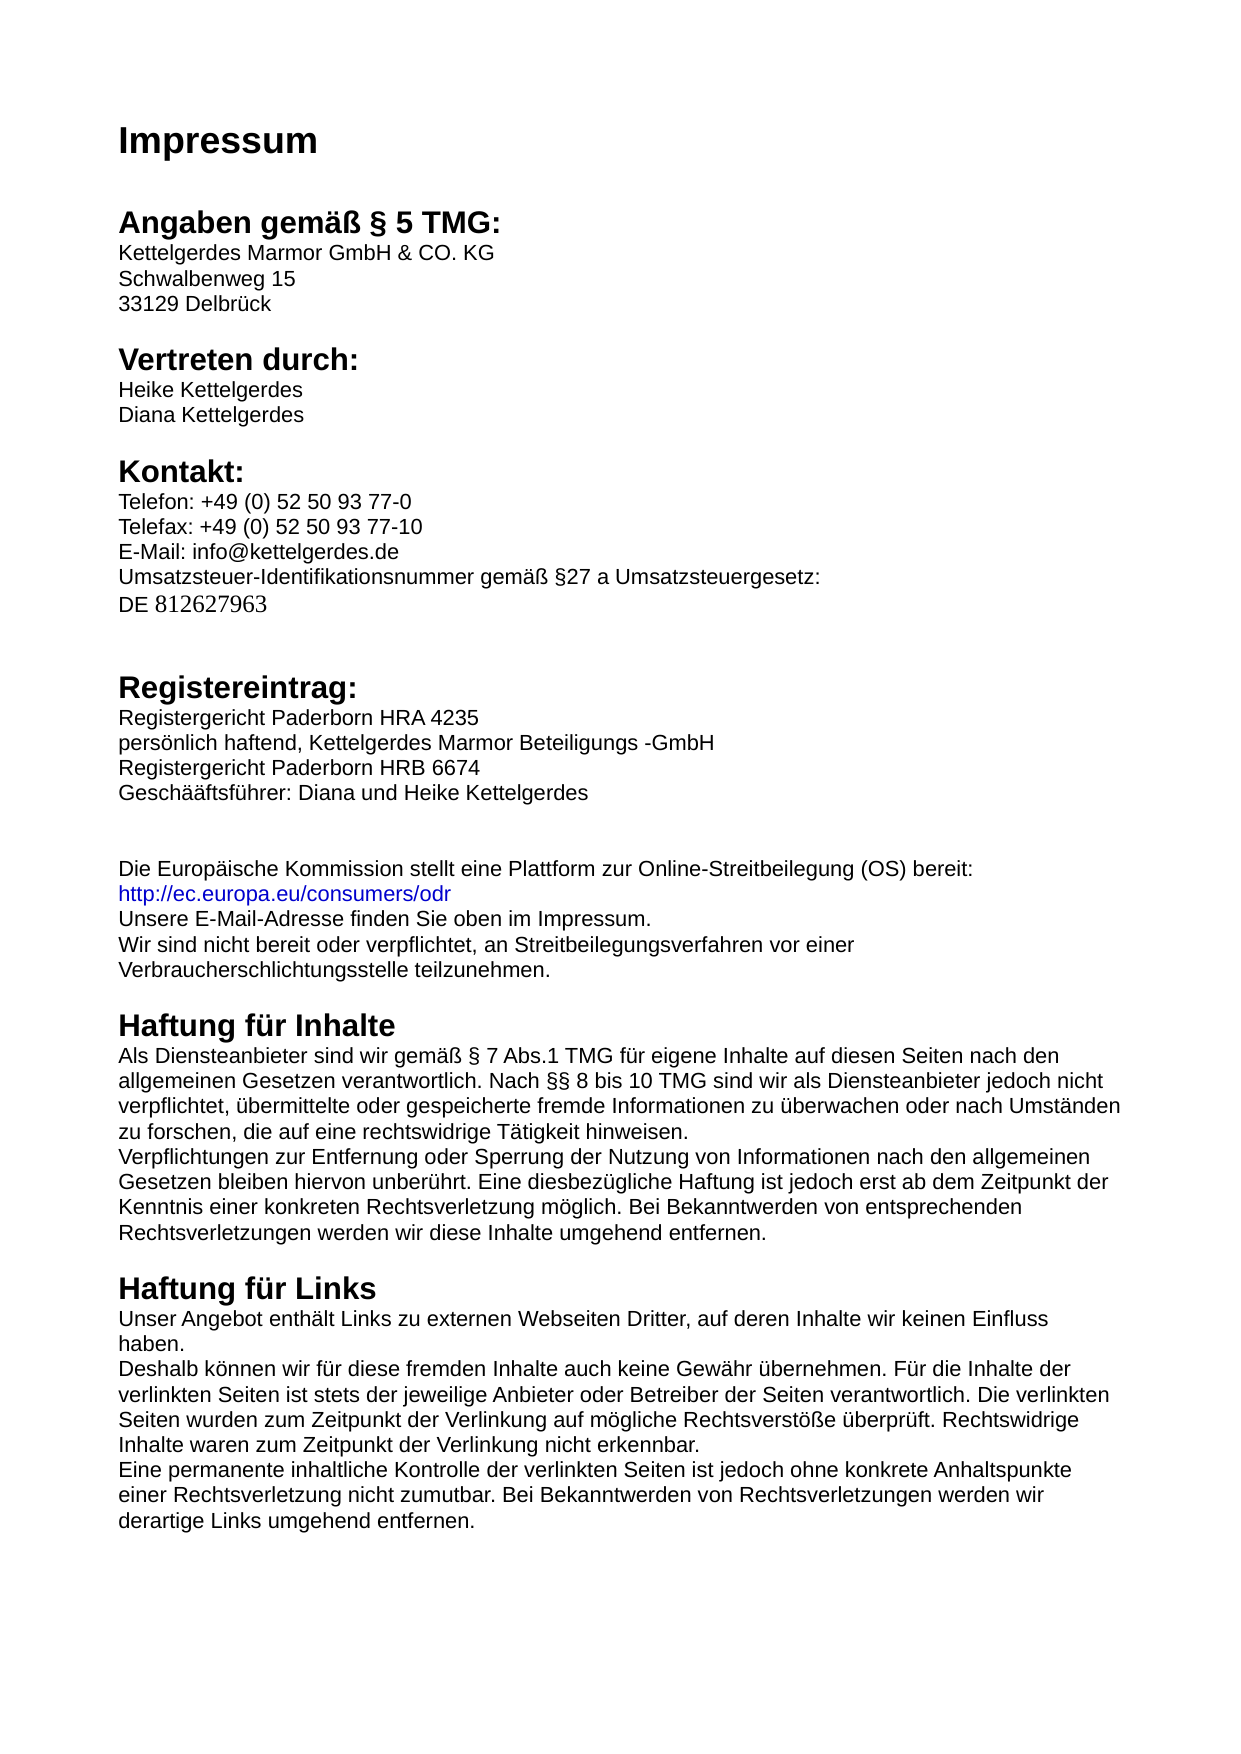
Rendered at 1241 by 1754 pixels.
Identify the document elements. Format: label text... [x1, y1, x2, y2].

text Diana Kettelgerdes [118, 402, 1122, 427]
text Eine permanente inhaltliche Kontrolle der verlinkten Seiten ist jedoch ohne konkrete Anhaltspunkte einer Rechtsverletzung nicht zumutbar. Bei Bekanntwerden von Rechtsverletzungen werden wir derartige Links umgehend entfernen. [118, 1457, 1122, 1533]
text Die Europäische Kommission stellt eine Plattform zur Online-Streitbeilegung (OS) bereit: [118, 856, 1122, 881]
text Registergericht Paderborn HRA 4235 persönlich haftend, Kettelgerdes Marmor Beteiligungs -GmbH [118, 704, 1122, 755]
text Angaben gemäß § 5 TMG: [118, 204, 1122, 240]
text 33129 Delbrück [118, 291, 1122, 316]
text Registereintrag: [118, 669, 1122, 704]
text Registergericht Paderborn HRB 6674 [118, 755, 1122, 780]
text Heike Kettelgerdes [118, 377, 1122, 402]
text E-Mail: info@kettelgerdes.de [118, 539, 1122, 564]
text Deshalb können wir für diese fremden Inhalte auch keine Gewähr übernehmen. Für die Inhalte der [118, 1356, 1122, 1381]
text Verpflichtungen zur Entfernung oder Sperrung der Nutzung von Informationen nach den allgemeinen [118, 1144, 1122, 1169]
text verpflichtet, übermittelte oder gespeicherte fremde Informationen zu überwachen oder nach Umständen [118, 1093, 1122, 1119]
text Verbraucherschlichtungsstelle teilzunehmen. [118, 957, 1122, 982]
text Kenntnis einer konkreten Rechtsverletzung möglich. Bei Bekanntwerden von entsprechenden [118, 1194, 1122, 1219]
text Haftung für Inhalte [118, 1007, 1122, 1043]
text Kontakt: [118, 453, 1122, 489]
text zu forschen, die auf eine rechtswidrige Tätigkeit hinweisen. [118, 1119, 1122, 1144]
text Impressum [118, 118, 1122, 161]
text Rechtsverletzungen werden wir diese Inhalte umgehend entfernen. [118, 1219, 1122, 1245]
text Unsere E-Mail-Adresse finden Sie oben im Impressum. [118, 906, 1122, 931]
text DE 812627963 [118, 589, 1122, 618]
text Geschääftsführer: Diana und Heike Kettelgerdes [118, 780, 1122, 805]
text Telefon: +49 (0) 52 50 93 77-0 [118, 489, 1122, 514]
text http://ec.europa.eu/consumers/odr [118, 881, 1122, 906]
text Umsatzsteuer-Identifikationsnummer gemäß §27 a Umsatzsteuergesetz: [118, 564, 1122, 589]
text Schwalbenweg 15 [118, 266, 1122, 291]
text Wir sind nicht bereit oder verpflichtet, an Streitbeilegungsverfahren vor einer [118, 931, 1122, 957]
text Haftung für Links [118, 1270, 1122, 1306]
text Kettelgerdes Marmor GmbH & CO. KG [118, 240, 1122, 266]
text Inhalte waren zum Zeitpunkt der Verlinkung nicht erkennbar. [118, 1432, 1122, 1457]
text Unser Angebot enthält Links zu externen Webseiten Dritter, auf deren Inhalte wir keinen Einfluss haben. [118, 1306, 1122, 1356]
text verlinkten Seiten ist stets der jeweilige Anbieter oder Betreiber der Seiten verantwortlich. Die verlinkten [118, 1381, 1122, 1407]
text Telefax: +49 (0) 52 50 93 77-10 [118, 514, 1122, 539]
text Seiten wurden zum Zeitpunkt der Verlinkung auf mögliche Rechtsverstöße überprüft. Rechtswidrige [118, 1407, 1122, 1432]
text Als Diensteanbieter sind wir gemäß § 7 Abs.1 TMG für eigene Inhalte auf diesen Seiten nach den [118, 1043, 1122, 1068]
text allgemeinen Gesetzen verantwortlich. Nach §§ 8 bis 10 TMG sind wir als Diensteanbieter jedoch nicht [118, 1068, 1122, 1093]
text Vertreten durch: [118, 341, 1122, 377]
text Gesetzen bleiben hiervon unberührt. Eine diesbezügliche Haftung ist jedoch erst ab dem Zeitpunkt der [118, 1169, 1122, 1194]
